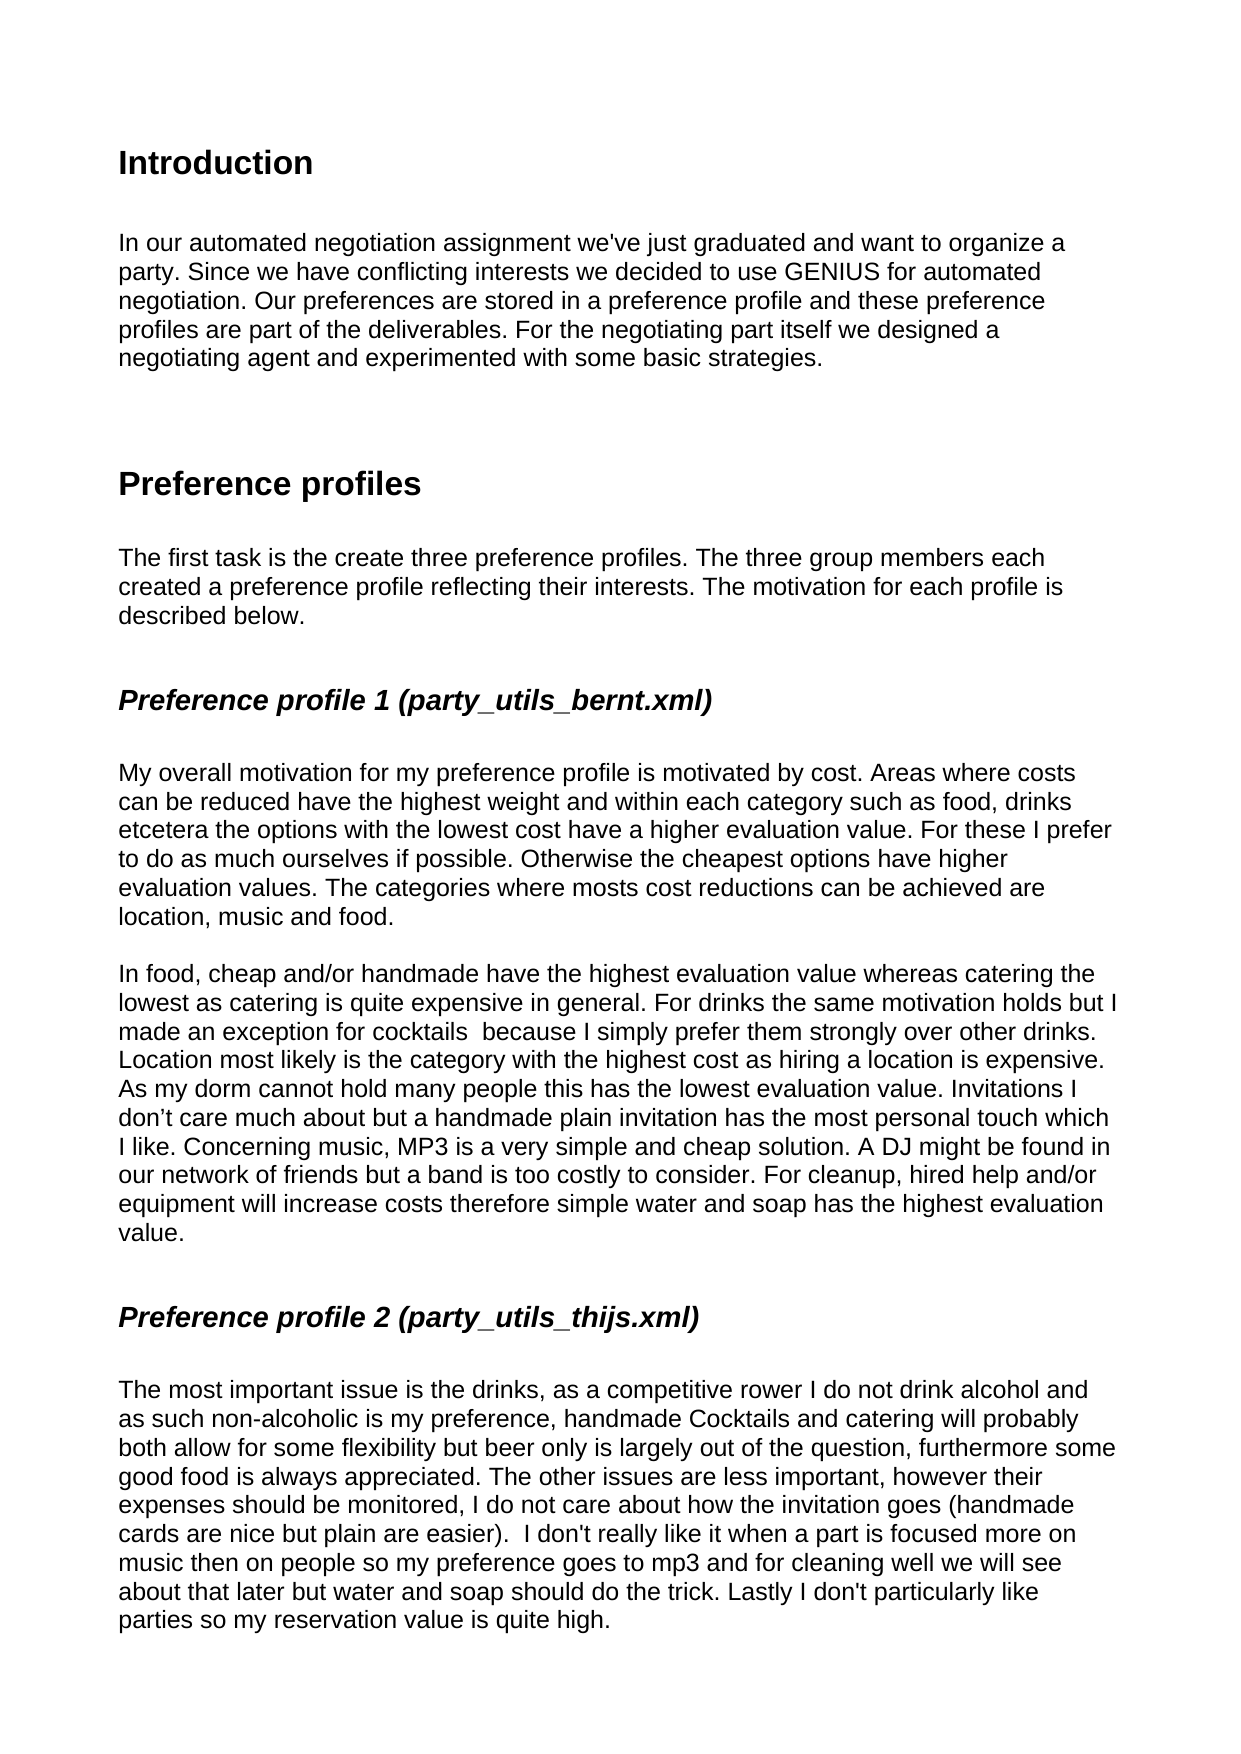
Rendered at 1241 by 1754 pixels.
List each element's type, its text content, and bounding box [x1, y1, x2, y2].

subtitle Preference profile 2 (party_utils_thijs.xml) [118, 1301, 1122, 1334]
subtitle Introduction [118, 143, 1122, 182]
text The first task is the create three preference profiles. The three group members each created a preference profile reflecting their interests. The motivation for each profile is described below. [118, 543, 1122, 629]
text In food, cheap and/or handmade have the highest evaluation value whereas catering the lowest as catering is quite expensive in general. For drinks the same motivation holds but I made an exception for cocktails because I simply prefer them strongly over other drinks. [118, 959, 1122, 1046]
text In our automated negotiation assignment we've just graduated and want to organize a party. Since we have conflicting interests we decided to use GENIUS for automated negotiation. Our preferences are stored in a preference profile and these preference profiles are part of the deliverables. For the negotiating part itself we designed a negotiating agent and experimented with some basic strategies. [118, 228, 1122, 372]
text Location most likely is the category with the highest cost as hiring a location is expensive. As my dorm cannot hold many people this has the lowest evaluation value. Invitations I don’t care much about but a handmade plain invitation has the most personal touch which I like. Concerning music, MP3 is a very simple and cheap solution. A DJ might be found in our network of friends but a band is too costly to consider. For cleanup, hired help and/or equipment will increase costs therefore simple water and soap has the highest evaluation value. [118, 1046, 1122, 1247]
subtitle Preference profile 1 (party_utils_bernt.xml) [118, 683, 1122, 717]
subtitle Preference profiles [118, 463, 1122, 502]
text My overall motivation for my preference profile is motivated by cost. Areas where costs can be reduced have the highest weight and within each category such as food, drinks etcetera the options with the lowest cost have a higher evaluation value. For these I prefer to do as much ourselves if possible. Otherwise the cheapest options have higher evaluation values. The categories where mosts cost reductions can be achieved are location, music and food. [118, 758, 1122, 931]
text The most important issue is the drinks, as a competitive rower I do not drink alcohol and as such non-alcoholic is my preference, handmade Cocktails and catering will probably both allow for some flexibility but beer only is largely out of the question, furthermore some good food is always appreciated. The other issues are less important, however their expenses should be monitored, I do not care about how the invitation goes (handmade cards are nice but plain are easier). I don't really like it when a part is focused more on music then on people so my preference goes to mp3 and for cleaning well we will see about that later but water and soap should do the trick. Lastly I don't particularly like parties so my reservation value is quite high. [118, 1375, 1122, 1634]
